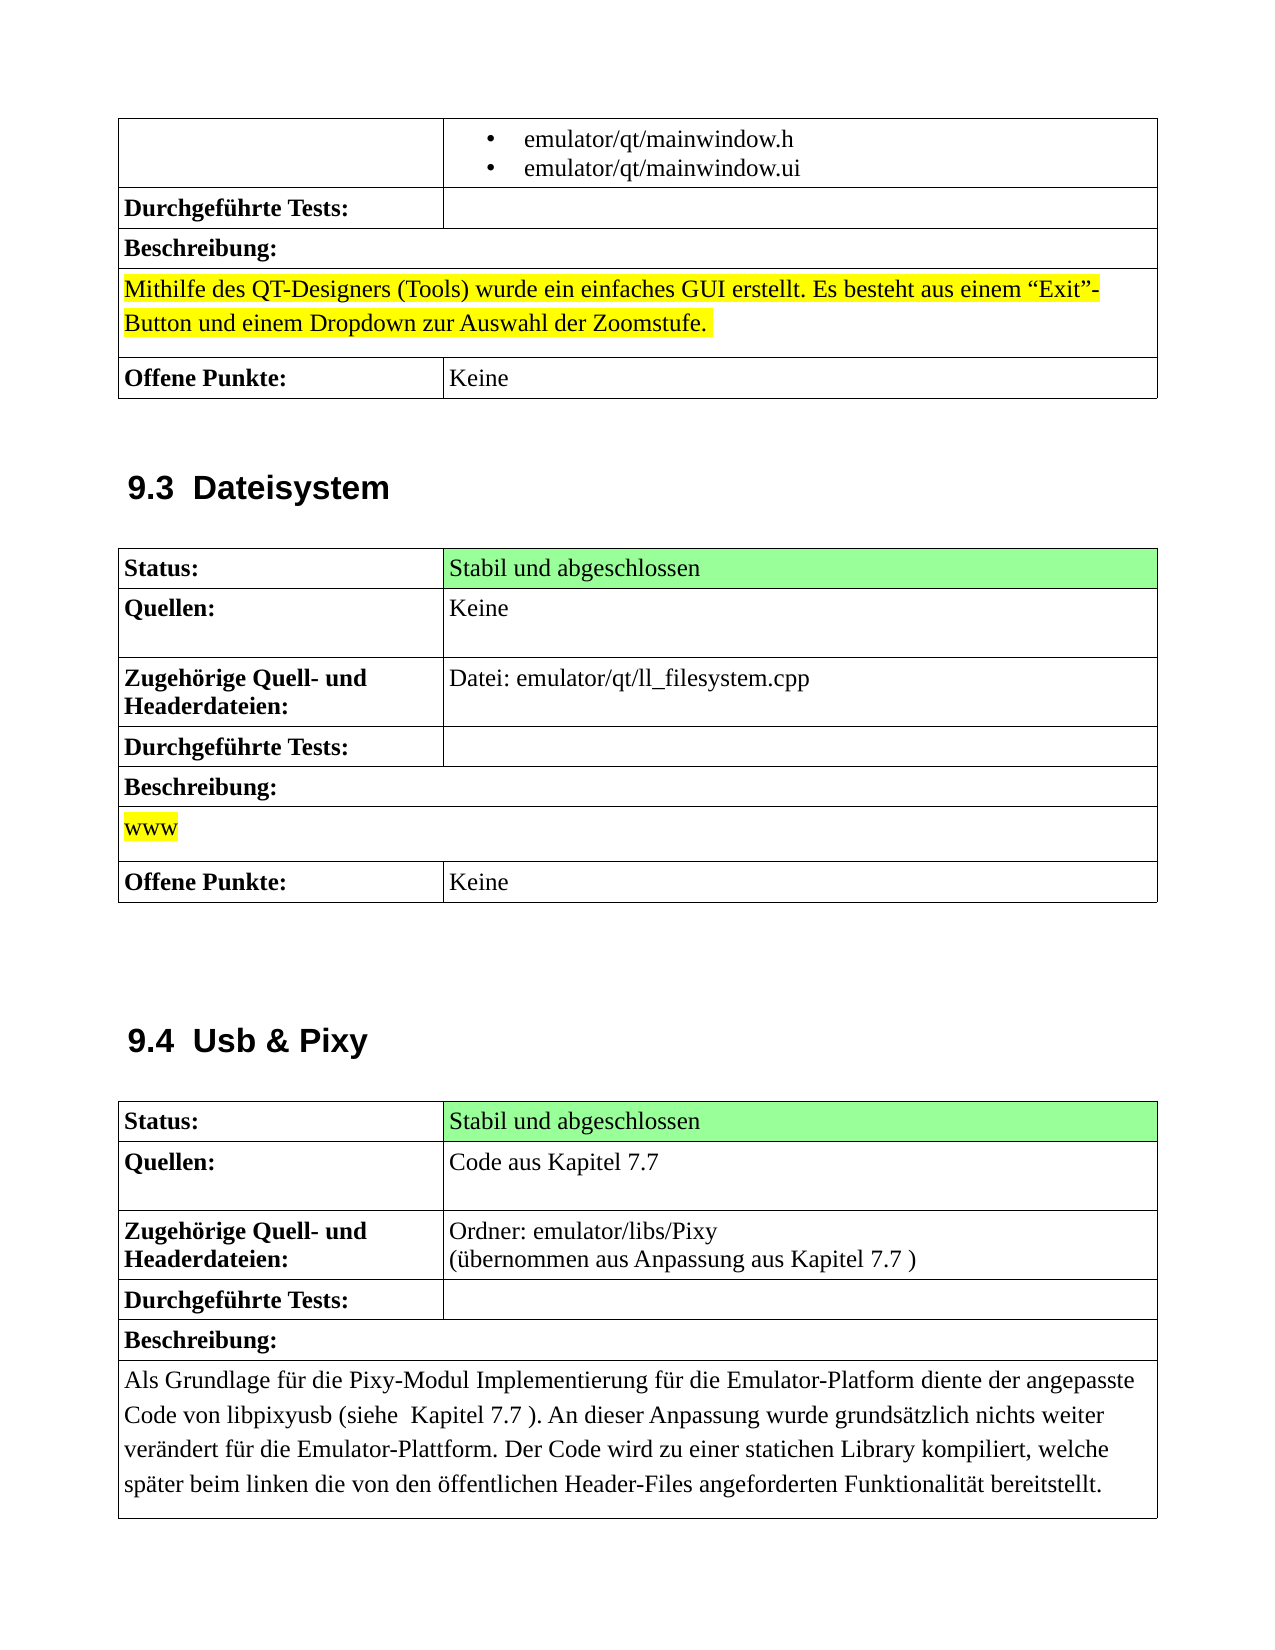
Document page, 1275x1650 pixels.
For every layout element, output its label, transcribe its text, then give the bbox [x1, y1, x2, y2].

table_cell Mithilfe des QT-Designers (Tools) wurde ein einfaches GUI erstellt. Es besteht aus einem “Exit”-Button und einem Dropdown zur Auswahl der Zoomstufe. [119, 269, 1157, 357]
subtitle Usb & Pixy [118, 1021, 1157, 1059]
table_header Status: [119, 549, 443, 588]
table_cell Offene Punkte: [119, 358, 443, 397]
table_cell Als Grundlage für die Pixy-Modul Implementierung für die Emulator-Platform diente der angepasste Code von libpixyusb (siehe Kapitel 7.7 ). An dieser Anpassung wurde grundsätzlich nichts weiter verändert für die Emulator-Plattform. Der Code wird zu einer statichen Library kompiliert, welche später beim linken die von den öffentlichen Header-Files angeforderten Funktionalität bereitstellt. [119, 1361, 1157, 1518]
table_cell Datei: emulator/qt/ll_filesystem.cpp [444, 658, 1157, 726]
table_cell Keine [444, 358, 1157, 397]
table_cell [444, 727, 1157, 766]
table_cell Beschreibung: [119, 767, 1157, 806]
table_cell Ordner: emulator/libs/Pixy (übernommen aus Anpassung aus Kapitel 7.7 ) [444, 1211, 1157, 1279]
table_cell Keine [444, 862, 1157, 902]
table_cell [444, 1280, 1157, 1319]
table_cell Offene Punkte: [119, 862, 443, 902]
table_cell Code aus Kapitel 7.7 [444, 1142, 1157, 1210]
table_cell Keine [444, 589, 1157, 657]
table_cell Durchgeführte Tests: [119, 1280, 443, 1319]
table_cell Quellen: [119, 589, 443, 657]
table_cell Zugehörige Quell- und Headerdateien: [119, 1211, 443, 1279]
table_cell [444, 188, 1157, 227]
subtitle Dateisystem [118, 467, 1157, 506]
table_cell Quellen: [119, 1142, 443, 1210]
table_header Stabil und abgeschlossen [444, 549, 1157, 588]
table_cell [119, 119, 443, 187]
table_cell www [119, 807, 1157, 861]
table_cell Beschreibung: [119, 229, 1157, 268]
table_cell Beschreibung: [119, 1320, 1157, 1360]
table_cell Durchgeführte Tests: [119, 727, 443, 766]
table_cell Zugehörige Quell- und Headerdateien: [119, 658, 443, 726]
table_header Stabil und abgeschlossen [444, 1102, 1157, 1141]
table_cell Durchgeführte Tests: [119, 188, 443, 227]
table_cell Dateien: emulator/qt/ll_tft.cpp emulator/qt/ll_touch.cpp emulator/qt/mainwindow.cpp emulator/qt/mainwindow.h emulator/qt/mainwindow.ui [444, 119, 1157, 187]
table_header Status: [119, 1102, 443, 1141]
